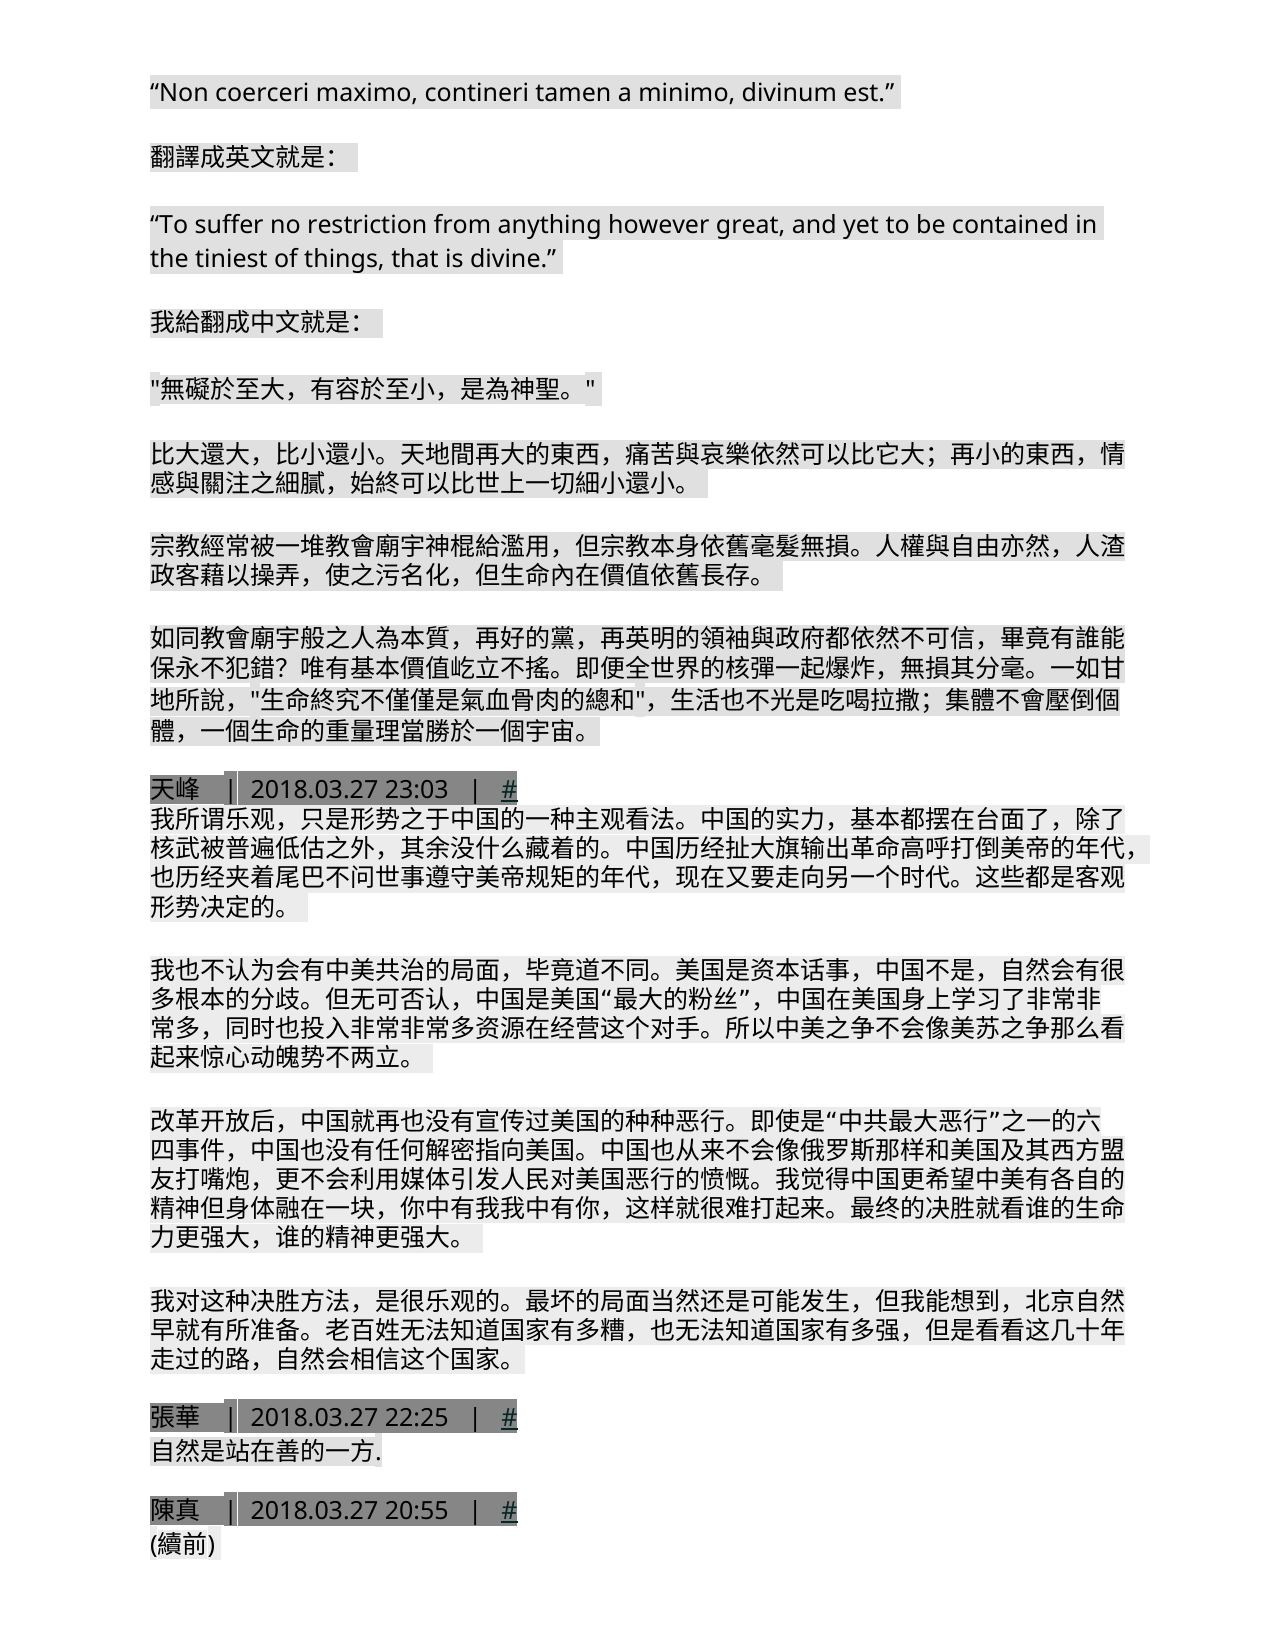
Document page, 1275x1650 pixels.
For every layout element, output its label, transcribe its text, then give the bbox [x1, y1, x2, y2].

text 張華 | 2018.03.27 22:25 | # [150, 1399, 1125, 1433]
text “Non coerceri maximo, contineri tamen a minimo, divinum est.” 翻譯成英文就是： “To suffer no restriction from anything however great, and yet to be contained in the tiniest of things, that is divine.” 我給翻成中文就是： "無礙於至大，有容於至小，是為神聖。" 比大還大，比小還小。天地間再大的東西，痛苦與哀樂依然可以比它大；再小的東西，情感與關注之細膩，始終可以比世上一切細小還小。 宗教經常被一堆教會廟宇神棍給濫用，但宗教本身依舊毫髮無損。人權與自由亦然，人渣政客藉以操弄，使之污名化，但生命內在價值依舊長存。 如同教會廟宇般之人為本質，再好的黨，再英明的領袖與政府都依然不可信，畢竟有誰能保永不犯錯？唯有基本價值屹立不搖。即便全世界的核彈一起爆炸，無損其分毫。一如甘地所說，"生命終究不僅僅是氣血骨肉的總和"，生活也不光是吃喝拉撒；集體不會壓倒個體，一個生命的重量理當勝於一個宇宙。 [150, 75, 1125, 746]
text (續前) 四，你站哪一邊？ 千萬生靈塗炭、血流成河的事如果人們都沒感覺，那麼，貨幣金融美元本位方面的事，一般人恐怕就更加 "單純" 了。對於可預見的未來，如果 '樂觀" 指的是和平進展相安無事的話，那我倒是一點都不樂觀。我不認為一個橫行無阻數十年的黑幫老大會和平認了個輸字，我也不認為會有所謂中美共治。就如 Noam Chomsky講到美國帝國主義時所說，"當有人以為自己是根大榔頭時，在他眼裏，一切都只是釘子"。你要榔頭停止打釘子是不可能的，除非 "釘子們" 證明自己比榔頭還剛硬強壯。 但是反過來說，中美之間大打一仗畢竟也是難以想像的毀滅效果，因此，世局究竟將如何發展，我也說不出個所以然。我只能從長年的觀察經驗中意識到世界正迅速往一種攤牌的方向走。所謂攤牌，指的是一種緊張衝突的態勢越發明顯。在這個發展過程中，中國處於守勢，而反中勢力卻猛採攻勢，迅速集結，而衝突戰場當然就在亞洲。 上回講到習近平之各方所謂 "稱帝"，我說這樣一種指責純粹是裝蒜，哪來什麼稱帝的問題；大家都是內行人，何必裝蒜講些毫無意義的什麼反民主之類。習近平當然得被迫繼續掌權，因為沒有人會笨到在攤牌之際陣前換將，更換大元帥。也就是說，究竟鹿死誰手，在習近平任內勢必得有個結局。美國當然更是如此。川普原本是路人甲，但你看，最近一些影子政府的人渣紛紛都掌了大權。中國又不是智障，他會看不出來這樣一個基本衝突態勢嗎？ 至於台灣，則是反華仇中勢力所養的一條狗。走狗通常不會有好下場，因為它只是一顆棋子，一種手段與祭品，一種武器與工具，一種消耗品。就台灣本身的利益來講，最好的一個作法也許就如范光棣所說的保持中立，但是這個可能性似乎不存在，在所謂中立之前，仍然得面臨統獨的抉擇。台灣個別利益考量之外，還得考量善惡。如果中立是不可能的事，我們當然應該站在善的一方，也就是祖國這一邊。 中美之間，一善一惡，善惡如此明顯，根本毫無疑問。一個是六、七十年來屠殺千萬生靈、四處侵略、沒有一天不發動戰爭、信奉國家恐怖主義、人類歷史上找不到比它更殘暴血腥的美國；另一個卻剛好相反，從來不派一兵一卒侵略他國，反而鋪橋造路與人為善共存共榮的中國，而且幫助全世界數十億人脫離貧窮。請大家摸著良心捫心自問：人類歷史上曾經有哪個國家如此造福世人，對世界和平具有如此非凡的貢獻？ 在島內，無所不在的仇中反華腦殘人士或無惡不作的漢奸走狗就不用說了，剩下的少數人也許親中，但他們的所謂親中往往具有這樣一種基本句型： "中國很爛，很不自由，很不民主，但我們不得不親中，因為惟有這樣才能謀口飯吃，才有廣大市場云云。 " 這樣一種"不得不親中"，親得好像很勉強很委屈的親中態度，基本上也一樣是腦殘。中國不但一點也不壞不爛，而且是人類歷史上最好最偉大的一個國家；它所走出的這樣一條完全迥異於過往帝國主義之燒殺擄掠的世界發展道路，才是人類社會應該走上的一條康莊大道。 [150, 1526, 1125, 1560]
text 我所谓乐观，只是形势之于中国的一种主观看法。中国的实力，基本都摆在台面了，除了核武被普遍低估之外，其余没什么藏着的。中国历经扯大旗输出革命高呼打倒美帝的年代，也历经夹着尾巴不问世事遵守美帝规矩的年代，现在又要走向另一个时代。这些都是客观形势决定的。 我也不认为会有中美共治的局面，毕竟道不同。美国是资本话事，中国不是，自然会有很多根本的分歧。但无可否认，中国是美国“最大的粉丝”，中国在美国身上学习了非常非常多，同时也投入非常非常多资源在经营这个对手。所以中美之争不会像美苏之争那么看起来惊心动魄势不两立。 改革开放后，中国就再也没有宣传过美国的种种恶行。即使是“中共最大恶行”之一的六四事件，中国也没有任何解密指向美国。中国也从来不会像俄罗斯那样和美国及其西方盟友打嘴炮，更不会利用媒体引发人民对美国恶行的愤慨。我觉得中国更希望中美有各自的精神但身体融在一块，你中有我我中有你，这样就很难打起来。最终的决胜就看谁的生命力更强大，谁的精神更强大。 我对这种决胜方法，是很乐观的。最坏的局面当然还是可能发生，但我能想到，北京自然早就有所准备。老百姓无法知道国家有多糟，也无法知道国家有多强，但是看看这几十年走过的路，自然会相信这个国家。 [150, 805, 1125, 1374]
text 自然是站在善的一方. [150, 1433, 1125, 1467]
text 天峰 | 2018.03.27 23:03 | # [150, 771, 1125, 805]
text 陳真 | 2018.03.27 20:55 | # [150, 1492, 1125, 1526]
